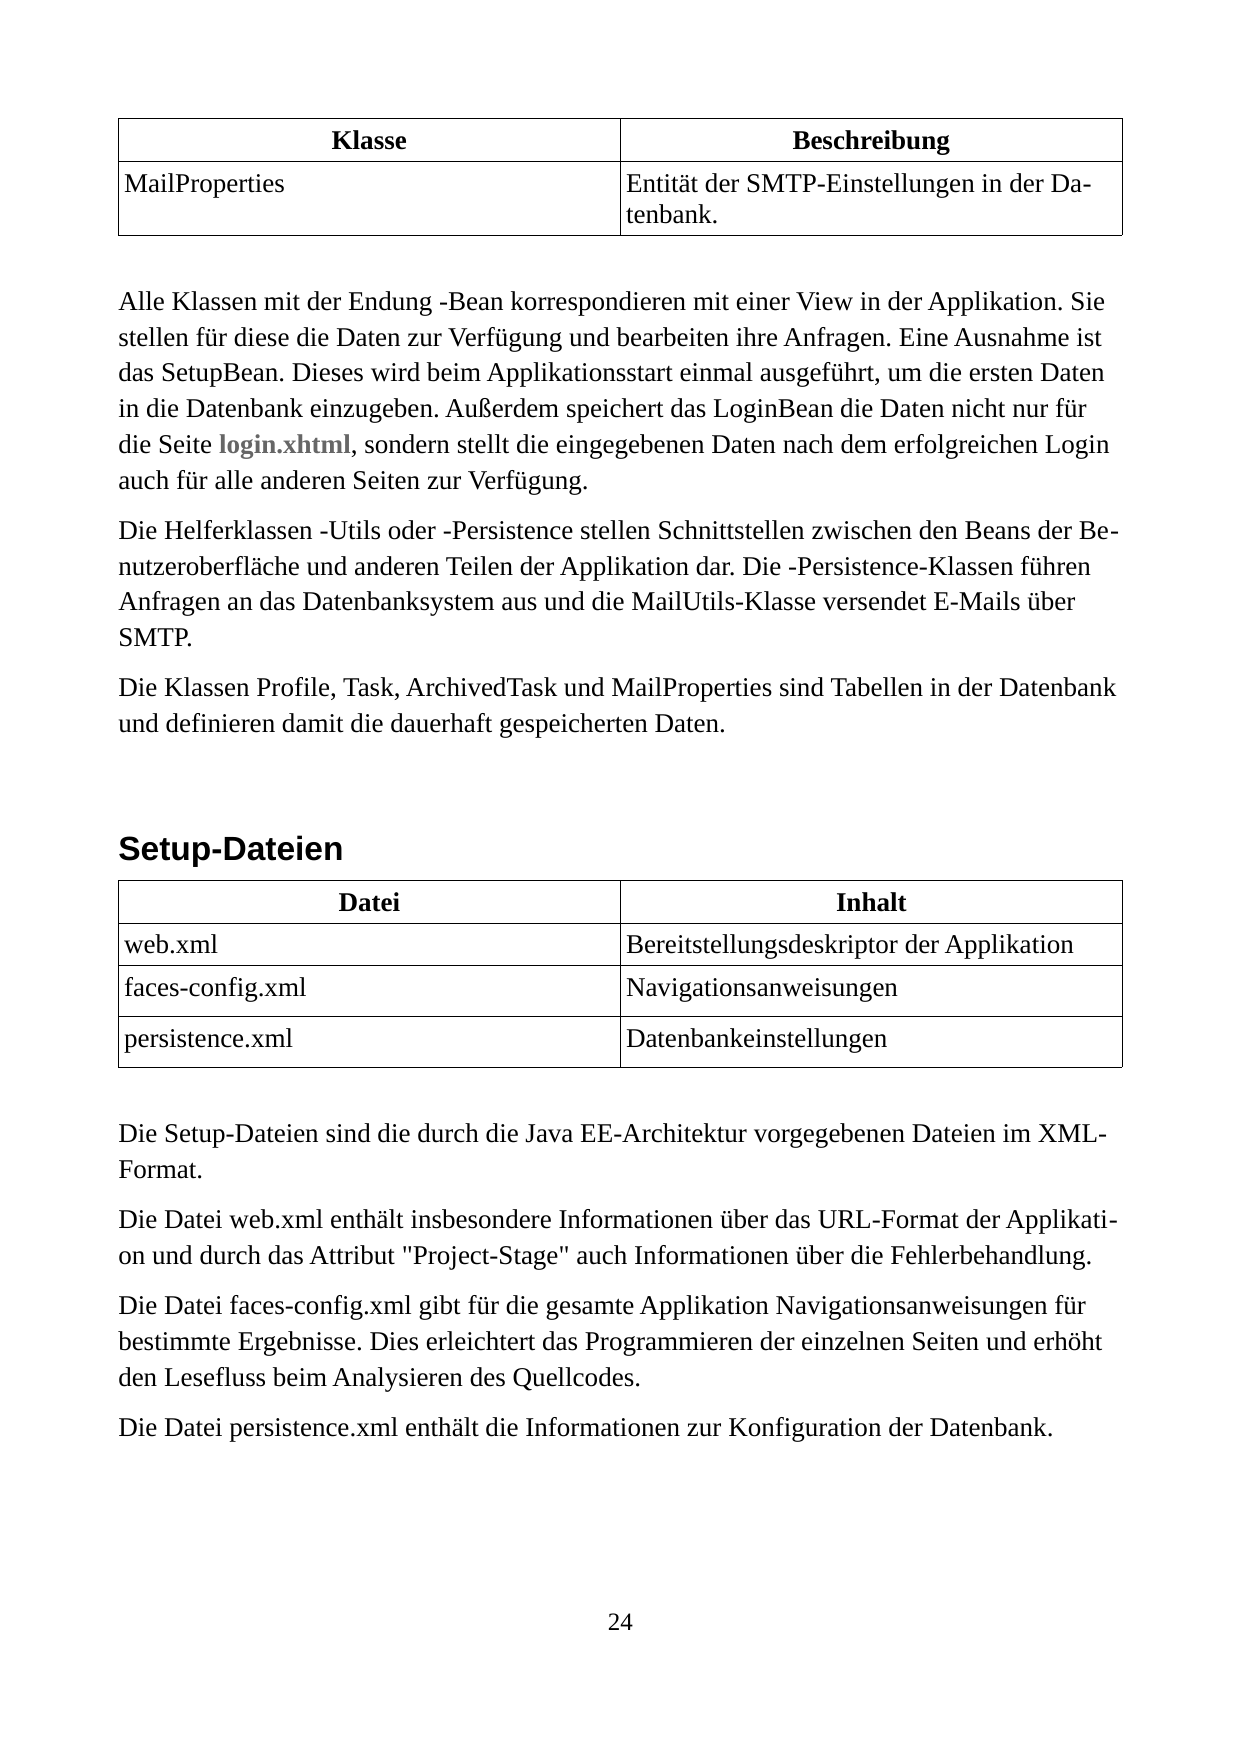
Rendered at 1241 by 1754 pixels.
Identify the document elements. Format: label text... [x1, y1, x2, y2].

text Alle Klassen mit der Endung -Bean korrespondieren mit einer View in der Applikation. Sie stellen für diese die Daten zur Verfügung und bearbeiten ihre Anfragen. Eine Ausnahme ist das SetupBean. Dieses wird beim Applikationsstart einmal ausgeführt, um die ersten Daten in die Datenbank einzugeben. Außerdem speichert das LoginBean die Daten nicht nur für die Seite login.xhtml, sondern stellt die eingegebenen Daten nach dem erfolgreichen Login auch für alle anderen Seiten zur Verfügung. [118, 285, 1122, 495]
table_cell web.xml [119, 924, 620, 965]
text Die Setup-Dateien sind die durch die Java EE-Architektur vorgegebenen Dateien im XML-Format. [118, 1117, 1122, 1184]
table_header Klasse [119, 119, 620, 161]
text Die Datei persistence.xml enthält die Informationen zur Konfiguration der Datenbank. [118, 1411, 1122, 1442]
table_cell persistence.xml [119, 1017, 620, 1067]
table_cell Datenbankeinstellungen [621, 1017, 1122, 1067]
table_cell faces-config.xml [119, 966, 620, 1016]
text Die Datei web.xml enthält insbesondere Informationen über das URL-Format der Applikati­on und durch das Attribut "Project-Stage" auch Informationen über die Fehlerbehandlung. [118, 1203, 1122, 1270]
table_cell Navigationsanweisungen [621, 966, 1122, 1016]
text Die Helferklassen -Utils oder -Persistence stellen Schnittstellen zwischen den Beans der Be­nutzeroberfläche und anderen Teilen der Applikation dar. Die -Persistence-Klassen führen Anfragen an das Datenbanksystem aus und die MailUtils-Klasse versendet E-Mails über SMTP. [118, 514, 1122, 652]
text Die Datei faces-config.xml gibt für die gesamte Applikation Navigationsanweisungen für bestimmte Ergebnisse. Dies erleichtert das Programmieren der einzelnen Seiten und erhöht den Lesefluss beim Analysieren des Quellcodes. [118, 1289, 1122, 1392]
table_cell MailProperties [119, 162, 620, 235]
table_header Beschreibung [621, 119, 1122, 161]
subtitle Setup-Dateien [118, 829, 1122, 867]
table_cell Bereitstellungsdeskriptor der Applikation [621, 924, 1122, 965]
table_cell Entität der SMTP-Einstellungen in der Da­tenbank. [621, 162, 1122, 235]
text Die Klassen Profile, Task, ArchivedTask und MailProperties sind Tabellen in der Datenbank und definieren damit die dauerhaft gespeicherten Daten. [118, 672, 1122, 738]
table_header Inhalt [621, 881, 1122, 923]
table_header Datei [119, 881, 620, 923]
